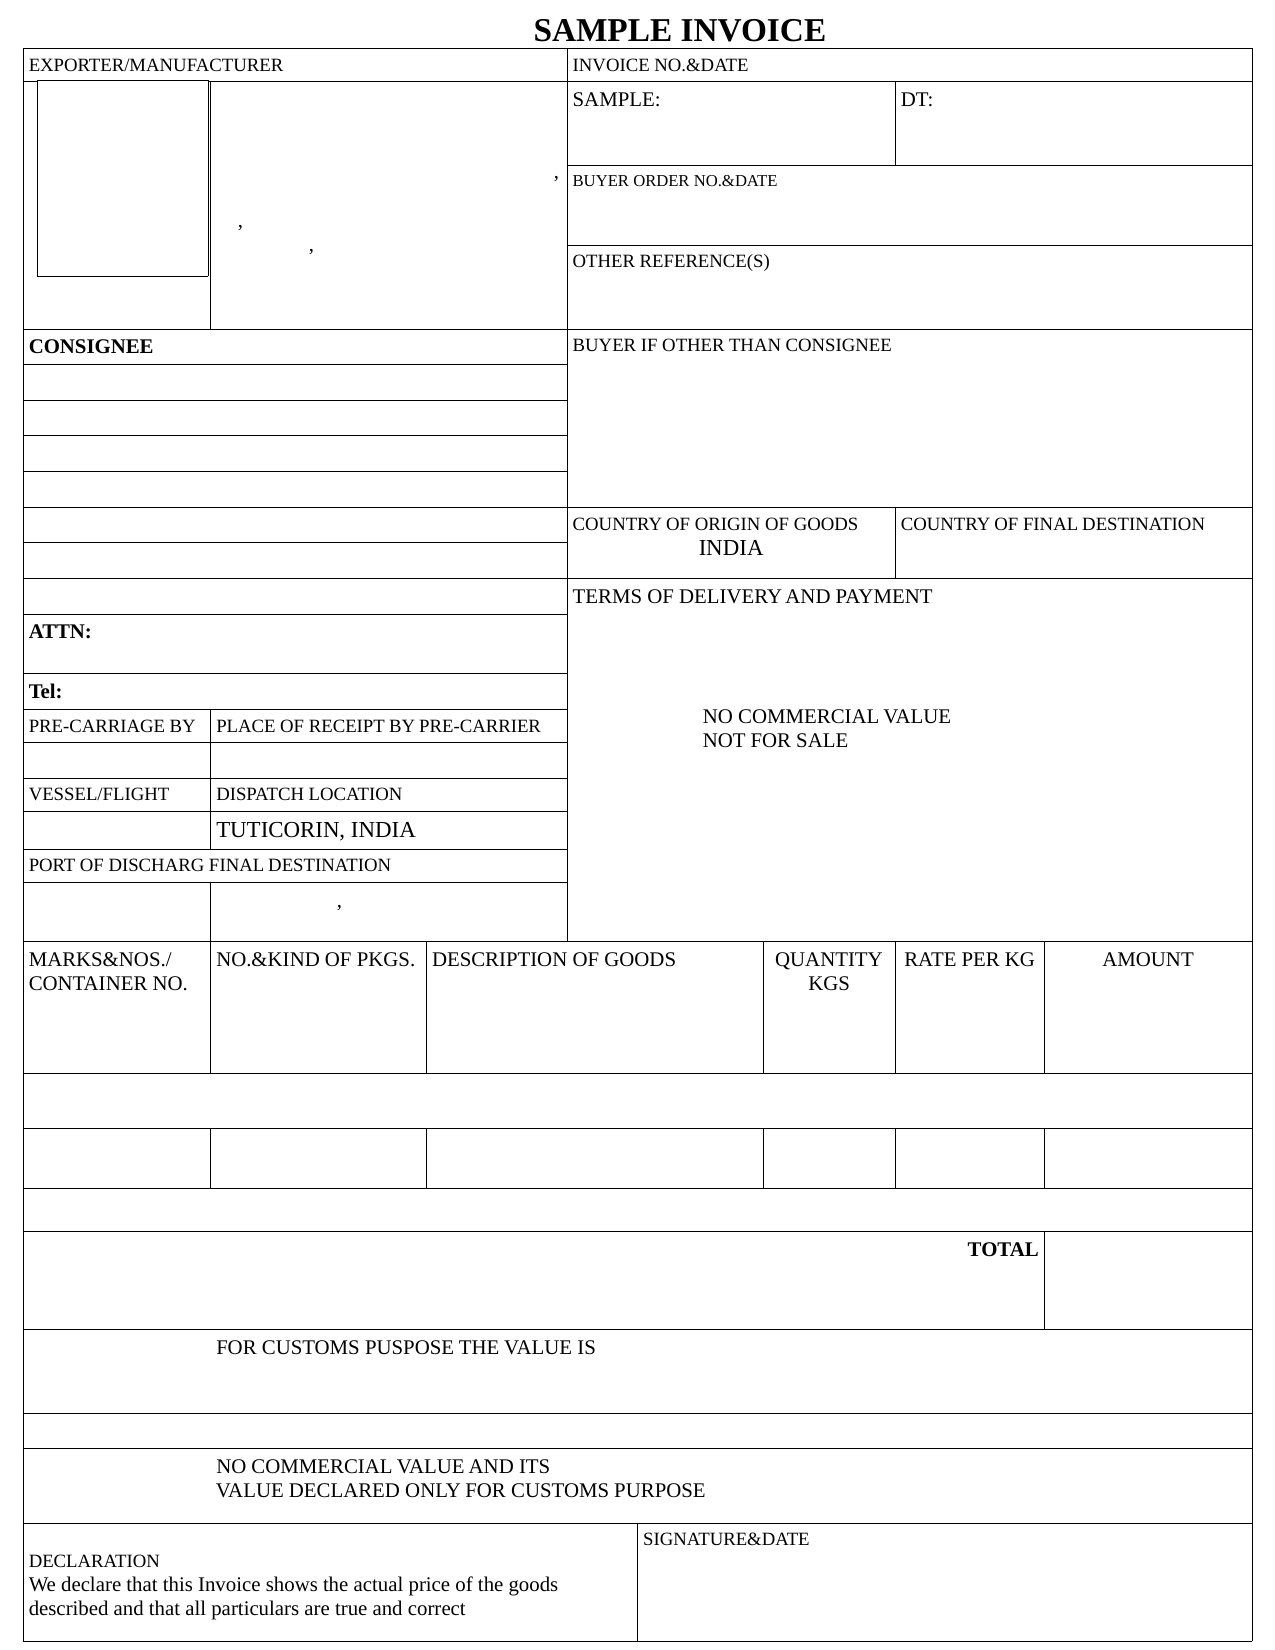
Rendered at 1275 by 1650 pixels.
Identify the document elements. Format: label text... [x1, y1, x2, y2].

table_cell SAMPLE: <o.name or ''> [568, 82, 895, 165]
table_cell BUYER ORDER NO.&DATE [568, 166, 1252, 244]
table_cell [24, 1414, 1252, 1448]
table_cell DECLARATION We declare that this Invoice shows the actual price of the goods described and that all particulars are true and correct [24, 1524, 637, 1641]
table_cell [24, 743, 210, 777]
text [38, 81, 208, 276]
table_cell <for each="sequence,line in enumerate(o.sample_invoice_line)"> [24, 1074, 1252, 1128]
table_cell SIGNATURE&DATE <get_vietname_date(o.invoice_date) or ''> [638, 1524, 1252, 1641]
table_cell PRE-CARRIAGE BY [24, 710, 210, 742]
table_cell NO.&KIND OF PKGS. [211, 942, 426, 1073]
table_cell NO COMMERCIAL VALUE AND ITS VALUE DECLARED ONLY FOR CUSTOMS PURPOSE [24, 1449, 1252, 1522]
table_cell DESCRIPTION OF GOODS [427, 942, 763, 1073]
table_cell VESSEL/FLIGHT [24, 779, 210, 811]
table_cell [24, 579, 567, 613]
table_cell Tel: <o.contact_id.phone or ''> [24, 674, 567, 709]
table_cell [24, 543, 567, 578]
table_cell TERMS OF DELIVERY AND PAYMENT NO COMMERCIAL VALUE NOT FOR SALE [568, 579, 1252, 941]
table_cell <line.rate_per_kg or 0> [896, 1129, 1044, 1188]
table_cell [24, 82, 210, 328]
table_cell MARKS&NOS./ CONTAINER NO. [24, 942, 210, 1073]
table_header EXPORTER/MANUFACTURER [24, 49, 567, 81]
table_cell PORT OF DISCHARG FINAL DESTINATION [24, 850, 567, 882]
text SAMPLE INVOICE [33, 10, 1252, 48]
table_cell <o.city or ''>, <o.country_id.name or ''> [211, 883, 567, 941]
table_cell <o.state_id.name or ''> <o.zip or ''> [24, 472, 567, 507]
table_cell TOTAL [24, 1232, 1044, 1329]
table_cell <o.city or ''> [24, 436, 567, 471]
table_cell QUANTITY KGS [764, 942, 895, 1073]
table_cell <line.quantity or 0> [764, 1129, 895, 1188]
table_cell TUTICORIN, INDIA [211, 812, 567, 848]
table_cell BUYER IF OTHER THAN CONSIGNEE [568, 330, 1252, 507]
table_cell DISPATCH LOCATION [211, 779, 567, 811]
table_cell ATTN: <o.contact_id.name or ''> <o.contact_id.last_name or ''> [24, 615, 567, 673]
table_cell CONSIGNEE [24, 330, 567, 364]
table_cell COUNTRY OF ORIGIN OF GOODS INDIA [568, 508, 895, 578]
table_cell [211, 743, 567, 777]
table_cell <line.product_id and line.product_id.name or ''> [427, 1129, 763, 1188]
table_cell <line.quantity*line.rate_per_kg or 0> [1045, 1129, 1252, 1188]
table_cell OTHER REFERENCE(S) [568, 246, 1252, 328]
table_cell <get_total(o.sample_invoice_line)> [1045, 1232, 1252, 1329]
table_cell <o.consignee or ''> [24, 365, 567, 400]
table_cell <sequence +1> [211, 1129, 426, 1188]
table_cell AMOUNT <o.currency_id and o.currency_id.symbol or ''> [1045, 942, 1252, 1073]
table_cell [24, 812, 210, 848]
table_header INVOICE NO.&DATE [568, 49, 1252, 81]
table_cell RATE PER KG <o.currency_id and o.currency_id.symbol or ''> [896, 942, 1044, 1073]
table_cell <o.lead_id.company_id.name or ''> <o.lead_id.company_id.street or ''>,<o.lead_id.company_id.street2 or ''>,<o.lead_id.company_id.state_id.name or ''>,<o.lead_id.company_id.country_id.name or ''> [211, 82, 567, 328]
table_cell [24, 1129, 210, 1188]
table_cell [24, 883, 210, 941]
table_cell <o.street or ''> [24, 401, 567, 435]
table_cell FOR CUSTOMS PUSPOSE THE VALUE IS <o.currency_id and o.currency_id.name or ''> <amount_to_text(get_total(o.sample_invoice_line),o.currency_id.name)> [24, 1330, 1252, 1413]
table_cell PLACE OF RECEIPT BY PRE-CARRIER [211, 710, 567, 742]
table_cell DT: <get_vietname_date(o.invoice_date) or ''> [896, 82, 1252, 165]
table_cell </for> [24, 1189, 1252, 1231]
table_cell COUNTRY OF FINAL DESTINATION <o.country_id.name or ''> [896, 508, 1252, 578]
table_cell <o.country_id.name or ''> [24, 508, 567, 542]
